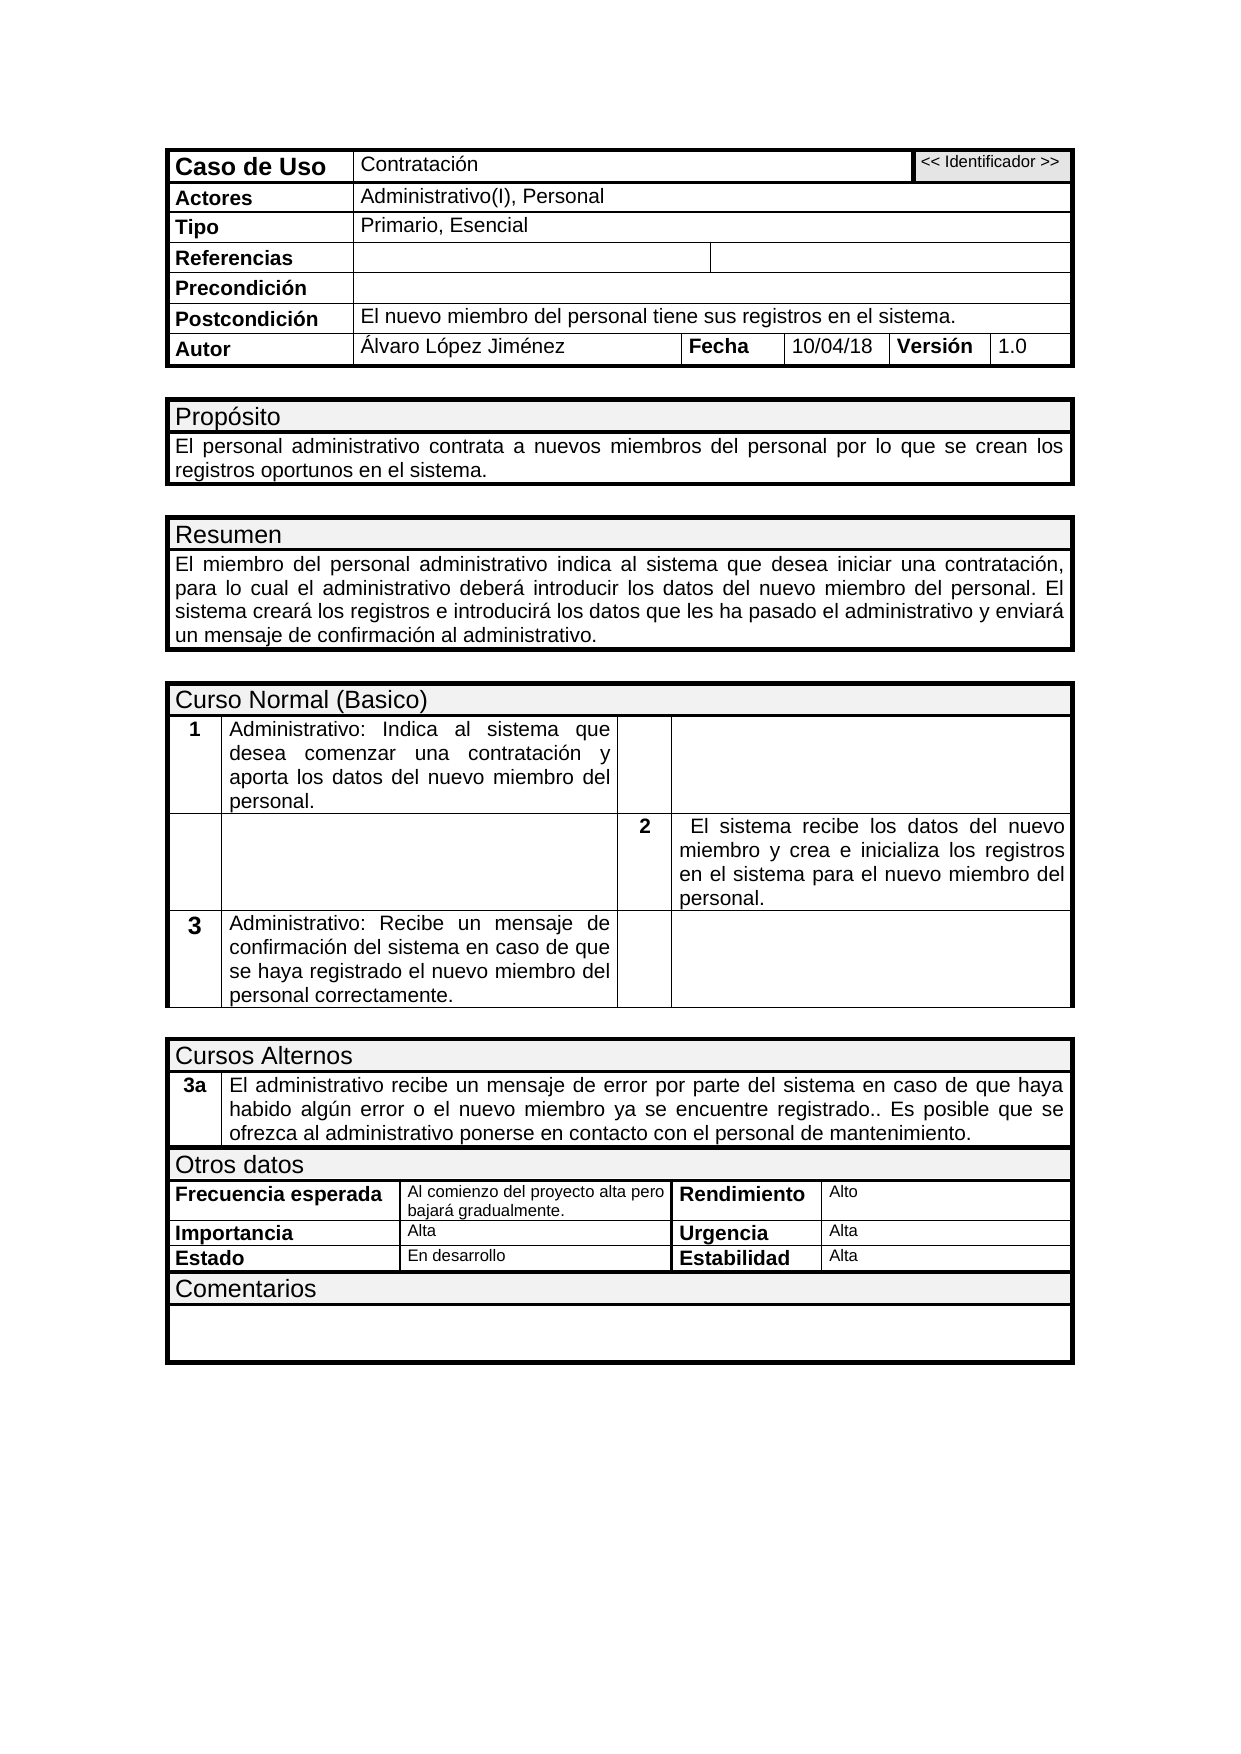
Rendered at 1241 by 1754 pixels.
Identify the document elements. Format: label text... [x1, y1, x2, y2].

table_cell [354, 243, 710, 272]
table_cell Importancia [170, 1221, 399, 1244]
table_header Resumen [170, 520, 1070, 548]
table_header Curso Normal (Basico) [170, 686, 1070, 714]
table_cell Al comienzo del proyecto alta pero bajará gradualmente. [401, 1182, 670, 1220]
table_cell [354, 273, 1070, 303]
table_cell Alto [822, 1182, 1070, 1220]
table_cell 1 [170, 717, 221, 813]
table_cell [170, 814, 221, 910]
table_cell Primario, Esencial [354, 213, 1070, 242]
table_cell Administrativo: Indica al sistema que desea comenzar una contratación y aporta los datos del nuevo miembro del personal. [222, 717, 617, 813]
table_cell El miembro del personal administrativo indica al sistema que desea iniciar una contratación, para lo cual el administrativo deberá introducir los datos del nuevo miembro del personal. El sistema creará los registros e introducirá los datos que les ha pasado el administrativo y enviará un mensaje de confirmación al administrativo. [170, 551, 1070, 647]
table_cell Urgencia [673, 1221, 821, 1244]
table_cell Tipo [170, 213, 353, 242]
table_cell [672, 911, 1070, 1007]
table_cell [170, 1306, 1070, 1360]
table_cell Alta [822, 1246, 1070, 1269]
table_cell 2 [618, 814, 671, 910]
table_cell Postcondición [170, 304, 353, 333]
table_cell [618, 717, 671, 813]
table_cell Otros datos [170, 1150, 1070, 1178]
table_cell Referencias [170, 243, 353, 272]
table_cell 3 [170, 911, 221, 1007]
table_cell Administrativo: Recibe un mensaje de confirmación del sistema en caso de que se haya registrado el nuevo miembro del personal correctamente. [222, 911, 617, 1007]
table_cell El personal administrativo contrata a nuevos miembros del personal por lo que se crean los registros oportunos en el sistema. [170, 434, 1070, 481]
table_cell Álvaro López Jiménez [354, 334, 681, 363]
table_cell Estado [170, 1246, 399, 1269]
table_cell [672, 717, 1070, 813]
table_cell [618, 911, 671, 1007]
table_cell Comentarios [170, 1274, 1070, 1303]
table_cell El sistema recibe los datos del nuevo miembro y crea e inicializa los registros en el sistema para el nuevo miembro del personal. [672, 814, 1070, 910]
table_cell [222, 814, 617, 910]
table_cell [711, 243, 1070, 272]
table_cell 3a [170, 1073, 221, 1145]
table_cell 1.0 [991, 334, 1070, 363]
table_cell El administrativo recibe un mensaje de error por parte del sistema en caso de que haya habido algún error o el nuevo miembro ya se encuentre registrado.. Es posible que se ofrezca al administrativo ponerse en contacto con el personal de mantenimiento. [222, 1073, 1070, 1145]
table_cell Precondición [170, 273, 353, 303]
table_cell Estabilidad [673, 1246, 821, 1269]
table_cell En desarrollo [401, 1246, 670, 1269]
table_cell Autor [170, 334, 353, 363]
table_cell Administrativo(I), Personal [354, 184, 1070, 211]
table_cell Alta [401, 1221, 670, 1244]
table_cell Rendimiento [673, 1182, 821, 1220]
table_cell Fecha [682, 334, 784, 363]
table_cell Actores [170, 184, 353, 211]
table_cell Alta [822, 1221, 1070, 1244]
table_header Propósito [170, 402, 1070, 430]
table_cell 10/04/18 [785, 334, 889, 363]
table_cell El nuevo miembro del personal tiene sus registros en el sistema. [354, 304, 1070, 333]
table_header << Identificador >> [916, 152, 1070, 181]
table_header Cursos Alternos [170, 1041, 1070, 1070]
table_header Contratación [354, 152, 911, 181]
table_header Caso de Uso [170, 152, 353, 181]
table_cell Versión [890, 334, 990, 363]
table_cell Frecuencia esperada [170, 1182, 399, 1220]
